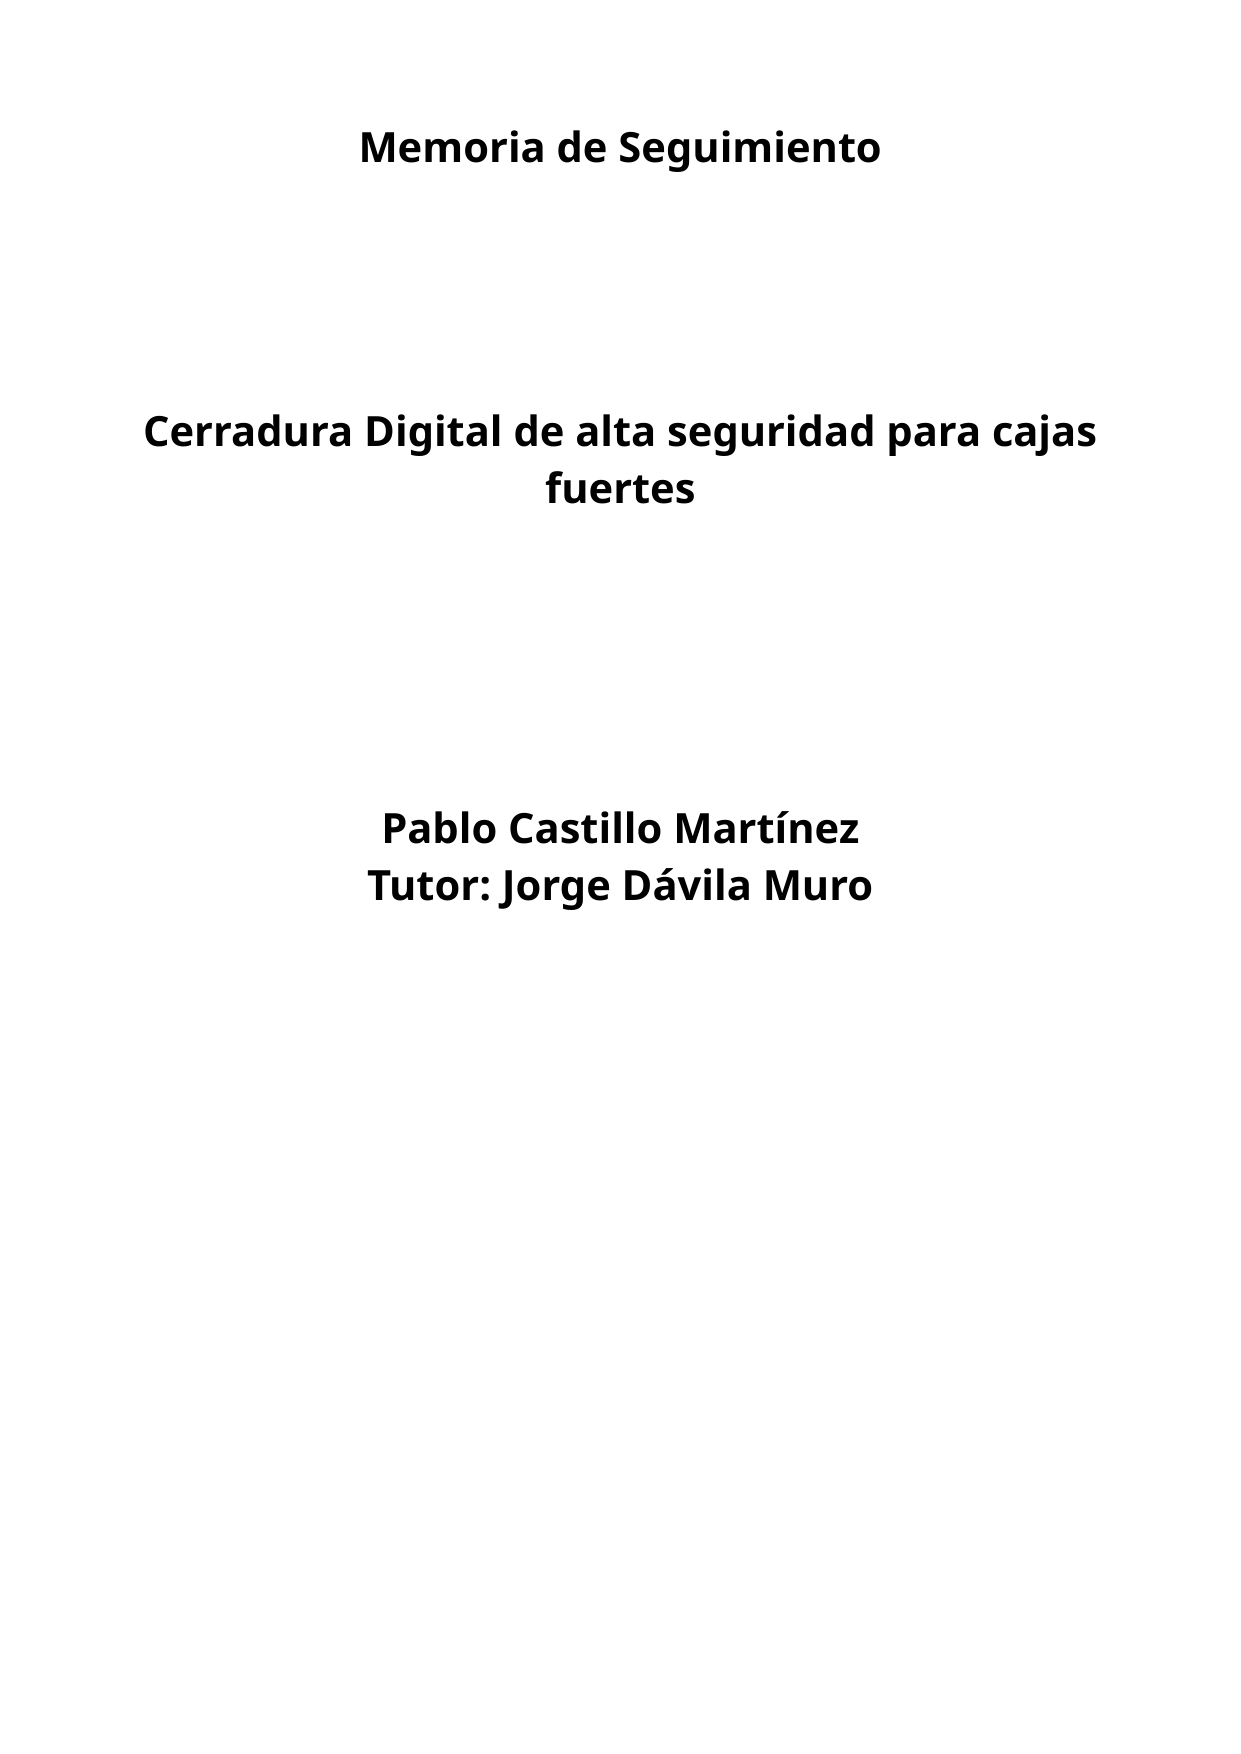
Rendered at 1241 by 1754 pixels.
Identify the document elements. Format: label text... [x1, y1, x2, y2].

text Memoria de Seguimiento [118, 118, 1122, 175]
text Pablo Castillo Martínez [118, 799, 1122, 856]
text Cerradura Digital de alta seguridad para cajas fuertes [118, 402, 1122, 516]
text Tutor: Jorge Dávila Muro [118, 856, 1122, 913]
